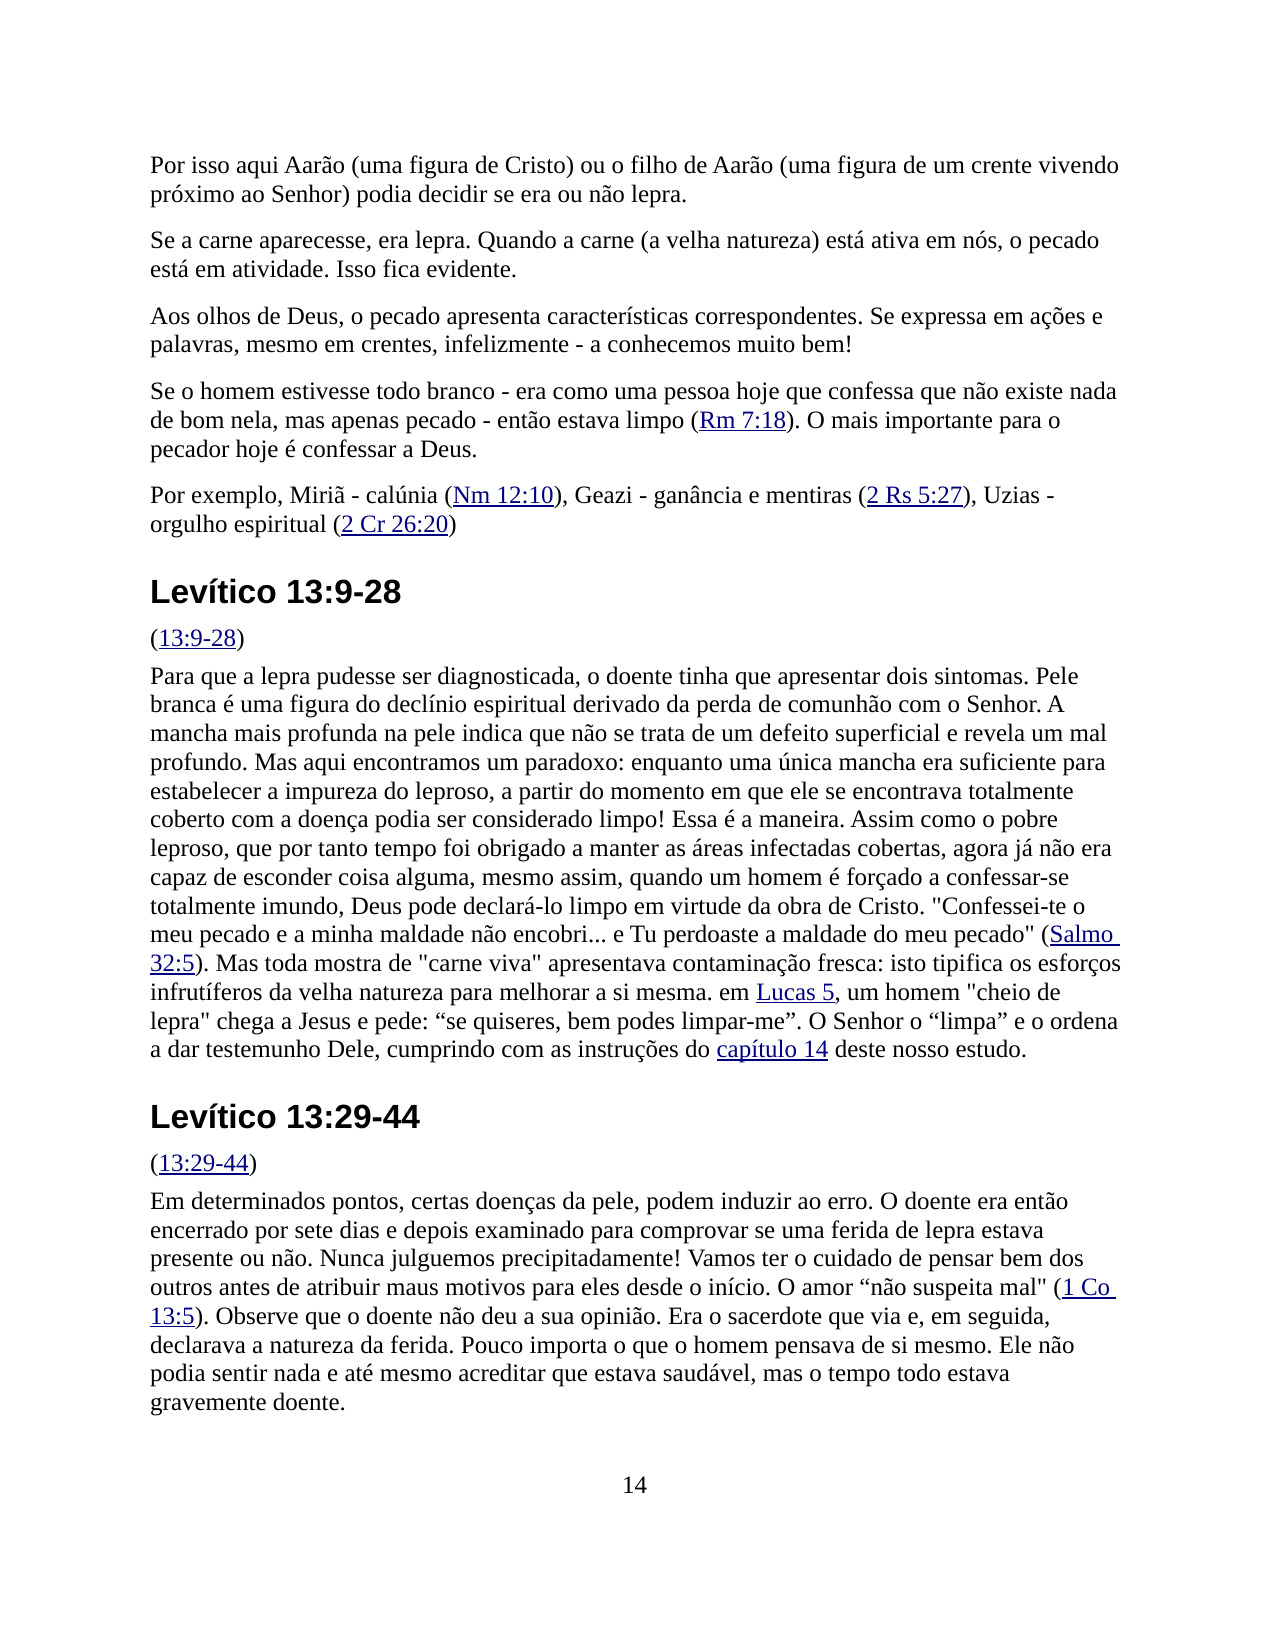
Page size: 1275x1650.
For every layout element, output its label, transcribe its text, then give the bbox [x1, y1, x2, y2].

text Aos olhos de Deus, o pecado apresenta características correspondentes. Se expressa em ações e palavras, mesmo em crentes, infelizmente - a conhecemos muito bem! [150, 301, 1125, 358]
text Para que a lepra pudesse ser diagnosticada, o doente tinha que apresentar dois sintomas. Pele branca é uma figura do declínio espiritual derivado da perda de comunhão com o Senhor. A mancha mais profunda na pele indica que não se trata de um defeito superficial e revela um mal profundo. Mas aqui encontramos um paradoxo: enquanto uma única mancha era suficiente para estabelecer a impureza do leproso, a partir do momento em que ele se encontrava totalmente coberto com a doença podia ser considerado limpo! Essa é a maneira. Assim como o pobre leproso, que por tanto tempo foi obrigado a manter as áreas infectadas cobertas, agora já não era capaz de esconder coisa alguma, mesmo assim, quando um homem é forçado a confessar-se totalmente imundo, Deus pode declará-lo limpo em virtude da obra de Cristo. "Confessei-te o meu pecado e a minha maldade não encobri... e Tu perdoaste a maldade do meu pecado" (Salmo 32:5). Mas toda mostra de "carne viva" apresentava contaminação fresca: isto tipifica os esforços infrutíferos da velha natureza para melhorar a si mesma. em Lucas 5, um homem "cheio de lepra" chega a Jesus e pede: “se quiseres, bem podes limpar-me”. O Senhor o “limpa” e o ordena a dar testemunho Dele, cumprindo com as instruções do capítulo 14 deste nosso estudo. [150, 661, 1125, 1063]
text Por exemplo, Miriã - calúnia (Nm 12:10), Geazi - ganância e mentiras (2 Rs 5:27), Uzias - orgulho espiritual (2 Cr 26:20) [150, 480, 1125, 538]
text Em determinados pontos, certas doenças da pele, podem induzir ao erro. O doente era então encerrado por sete dias e depois examinado para comprovar se uma ferida de lepra estava presente ou não. Nunca julguemos precipitadamente! Vamos ter o cuidado de pensar bem dos outros antes de atribuir maus motivos para eles desde o início. O amor “não suspeita mal" (1 Co 13:5). Observe que o doente não deu a sua opinião. Era o sacerdote que via e, em seguida, declarava a natureza da ferida. Pouco importa o que o homem pensava de si mesmo. Ele não podia sentir nada e até mesmo acreditar que estava saudável, mas o tempo todo estava gravemente doente. [150, 1186, 1125, 1416]
subtitle Levítico 13:29-44 [150, 1097, 1125, 1136]
subtitle Levítico 13:9-28 [150, 572, 1125, 611]
text Por isso aqui Aarão (uma figura de Cristo) ou o filho de Aarão (uma figura de um crente vivendo próximo ao Senhor) podia decidir se era ou não lepra. [150, 150, 1125, 207]
text (13:9-28) [150, 623, 1125, 652]
text Se a carne aparecesse, era lepra. Quando a carne (a velha natureza) está ativa em nós, o pecado está em atividade. Isso fica evidente. [150, 225, 1125, 283]
text (13:29-44) [150, 1148, 1125, 1177]
text Se o homem estivesse todo branco - era como uma pessoa hoje que confessa que não existe nada de bom nela, mas apenas pecado - então estava limpo (Rm 7:18). O mais importante para o pecador hoje é confessar a Deus. [150, 376, 1125, 462]
